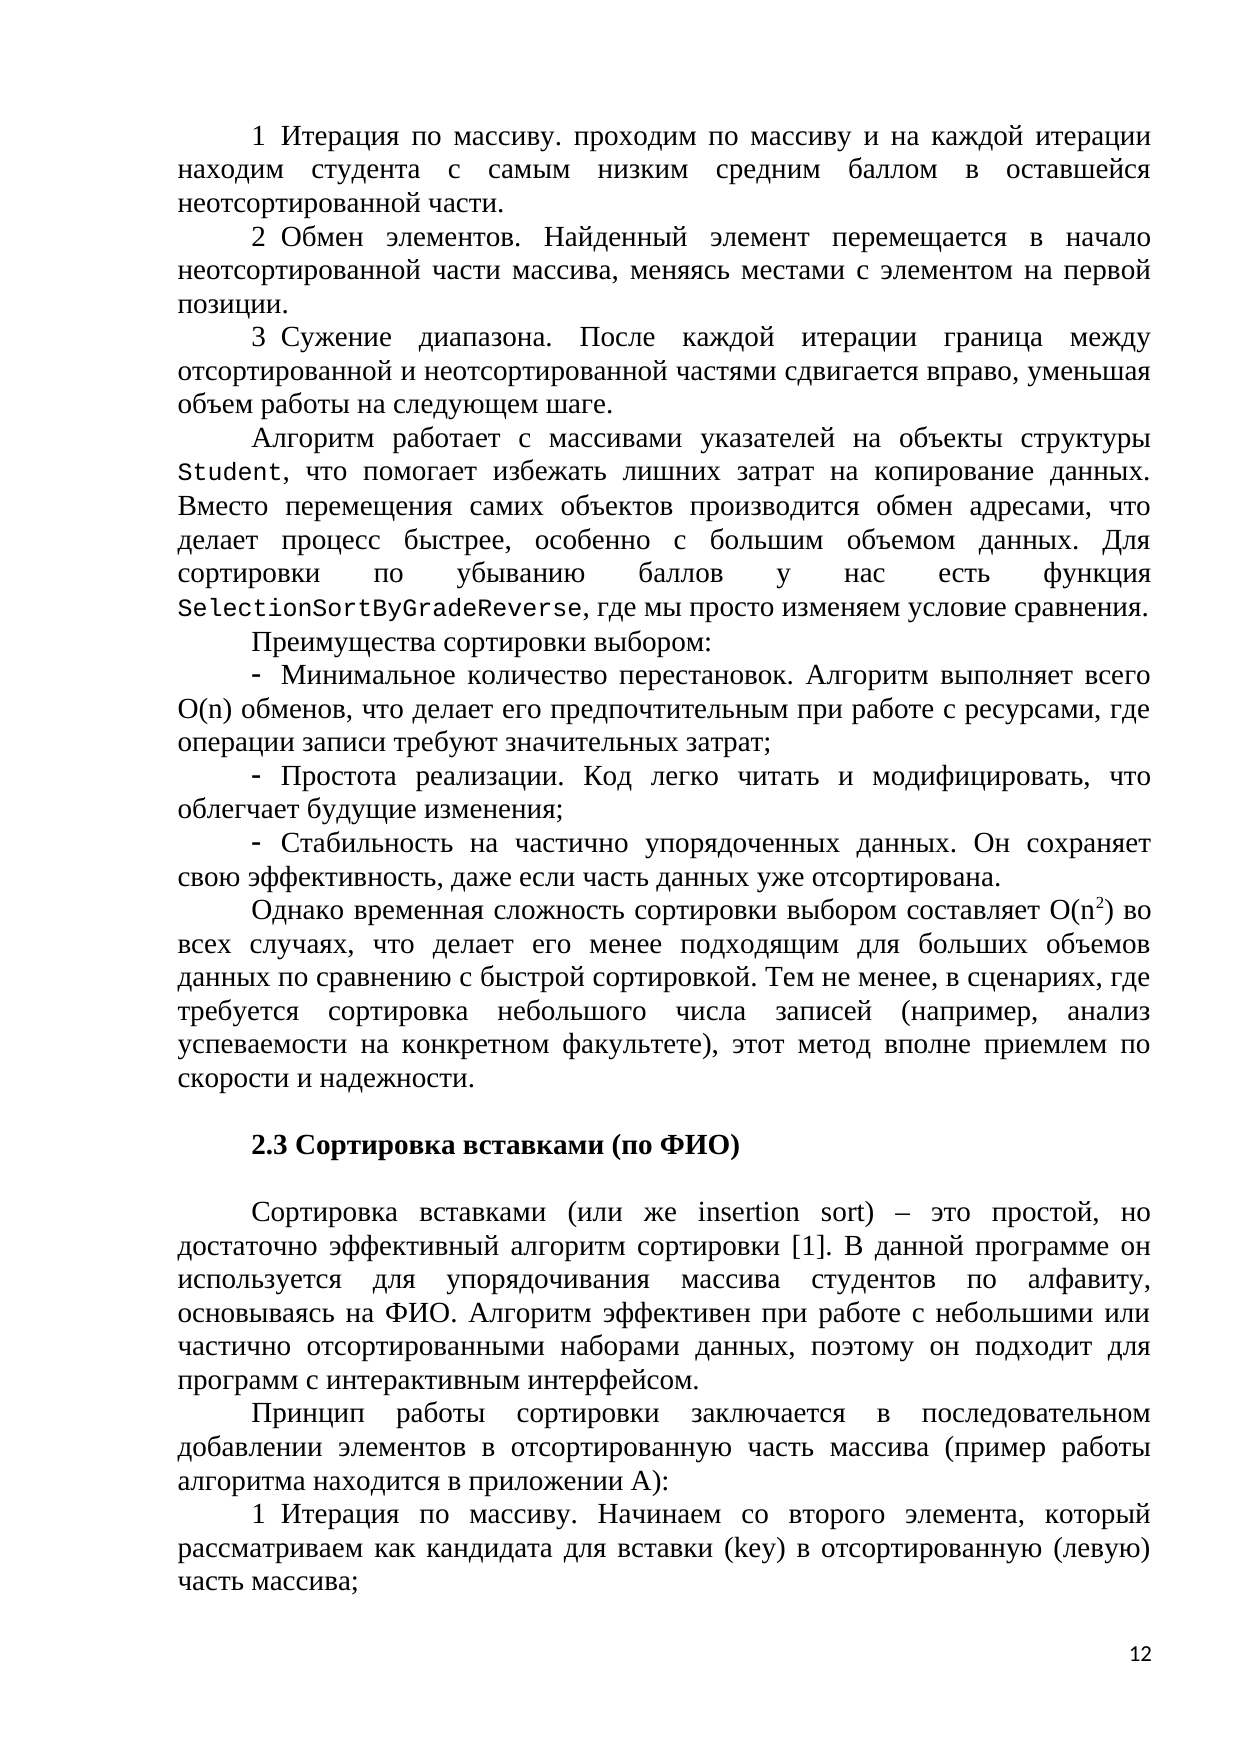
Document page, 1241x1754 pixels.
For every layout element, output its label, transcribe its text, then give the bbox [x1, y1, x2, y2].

list Сужение диапазона. После каждой итерации граница между отсортированной и неотсортированной частями сдвигается вправо, уменьшая объем работы на следующем шаге. [177, 319, 1152, 420]
text Однако временная сложность сортировки выбором составляет O(n2) во всех случаях, что делает его менее подходящим для больших объемов данных по сравнению с быстрой сортировкой. Тем не менее, в сценариях, где требуется сортировка небольшого числа записей (например, анализ успеваемости на конкретном факультете), этот метод вполне приемлем по скорости и надежности. [177, 892, 1152, 1094]
text Алгоритм работает с массивами указателей на объекты структуры Student, что помогает избежать лишних затрат на копирование данных. Вместо перемещения самих объектов производится обмен адресами, что делает процесс быстрее, особенно с большим объемом данных. Для сортировки по убыванию баллов у нас есть функция SelectionSortByGradeReverse, где мы просто изменяем условие сравнения. [177, 420, 1152, 624]
list Стабильность на частично упорядоченных данных. Он сохраняет свою эффективность, даже если часть данных уже отсортирована. [177, 825, 1152, 892]
list Итерация по массиву. проходим по массиву и на каждой итерации находим студента с самым низким средним баллом в оставшейся неотсортированной части. [177, 118, 1152, 219]
text Принцип работы сортировки заключается в последовательном добавлении элементов в отсортированную часть массива (пример работы алгоритма находится в приложении А): [177, 1396, 1152, 1496]
list Итерация по массиву. Начинаем со второго элемента, который рассматриваем как кандидата для вставки (key) в отсортированную (левую) часть массива; [177, 1496, 1152, 1597]
list Простота реализации. Код легко читать и модифицировать, что облегчает будущие изменения; [177, 758, 1152, 825]
text Преимущества сортировки выбором: [177, 624, 1152, 657]
list Минимальное количество перестановок. Алгоритм выполняет всего O(n) обменов, что делает его предпочтительным при работе с ресурсами, где операции записи требуют значительных затрат; [177, 657, 1152, 758]
list Обмен элементов. Найденный элемент перемещается в начало неотсортированной части массива, меняясь местами с элементом на первой позиции. [177, 219, 1152, 319]
text Сортировка вставками (или же insertion sort) – это простой, но достаточно эффективный алгоритм сортировки [1]. В данной программе он используется для упорядочивания массива студентов по алфавиту, основываясь на ФИО. Алгоритм эффективен при работе с небольшими или частично отсортированными наборами данных, поэтому он подходит для программ с интерактивным интерфейсом. [177, 1194, 1152, 1396]
subtitle 2.3 Сортировка вставками (по ФИО) [251, 1127, 1152, 1161]
